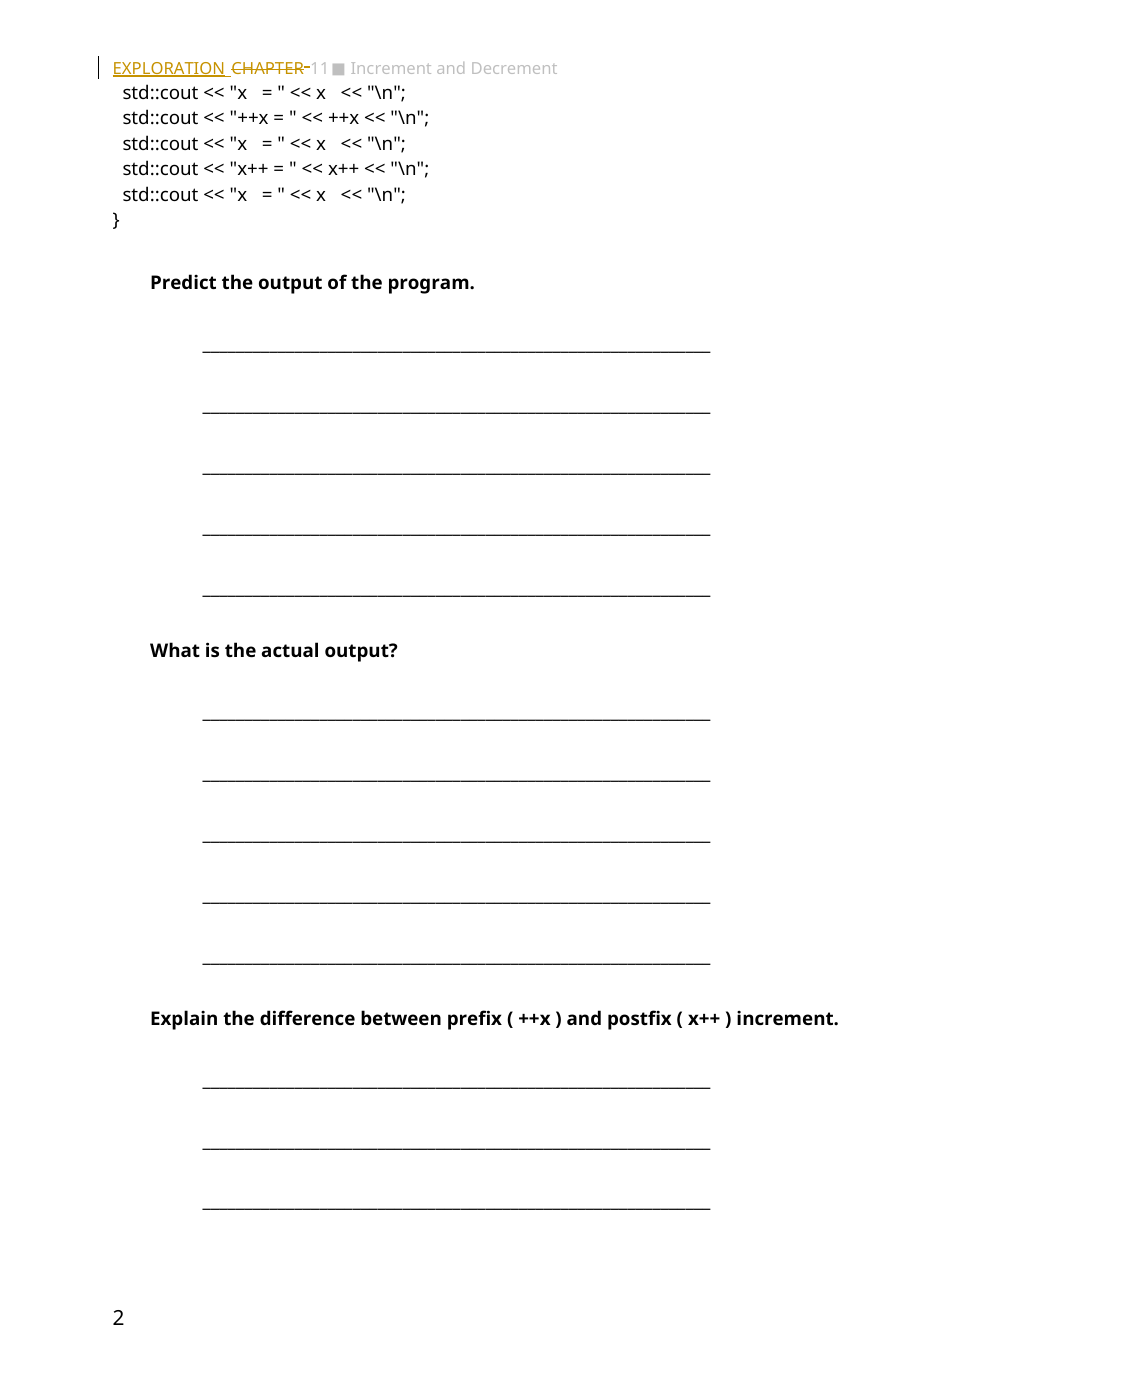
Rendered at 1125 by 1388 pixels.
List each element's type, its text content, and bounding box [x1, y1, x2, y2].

list _____________________________________________________________ [202, 391, 1012, 417]
text } [112, 207, 1012, 232]
text std::cout << "x = " << x << "\n"; [112, 181, 1012, 207]
list _____________________________________________________________ [202, 759, 1012, 785]
list _____________________________________________________________ [202, 1066, 1012, 1091]
list _____________________________________________________________ [202, 1127, 1012, 1152]
text std::cout << "++x = " << ++x << "\n"; [112, 104, 1012, 130]
list _____________________________________________________________ [202, 452, 1012, 478]
text Explain the difference between prefix ( ++x ) and postfix ( x++ ) increment. [112, 1005, 1012, 1031]
list _____________________________________________________________ [202, 820, 1012, 846]
list _____________________________________________________________ [202, 942, 1012, 967]
list _____________________________________________________________ [202, 881, 1012, 907]
text std::cout << "x++ = " << x++ << "\n"; [112, 156, 1012, 181]
list _____________________________________________________________ [202, 698, 1012, 724]
list _____________________________________________________________ [202, 331, 1012, 356]
list _____________________________________________________________ [202, 574, 1012, 600]
text std::cout << "x = " << x << "\n"; [112, 79, 1012, 104]
list _____________________________________________________________ [202, 513, 1012, 539]
text std::cout << "x = " << x << "\n"; [112, 130, 1012, 156]
list _____________________________________________________________ [202, 1188, 1012, 1213]
text What is the actual output? [112, 637, 1012, 663]
text Predict the output of the program. [112, 269, 1012, 295]
